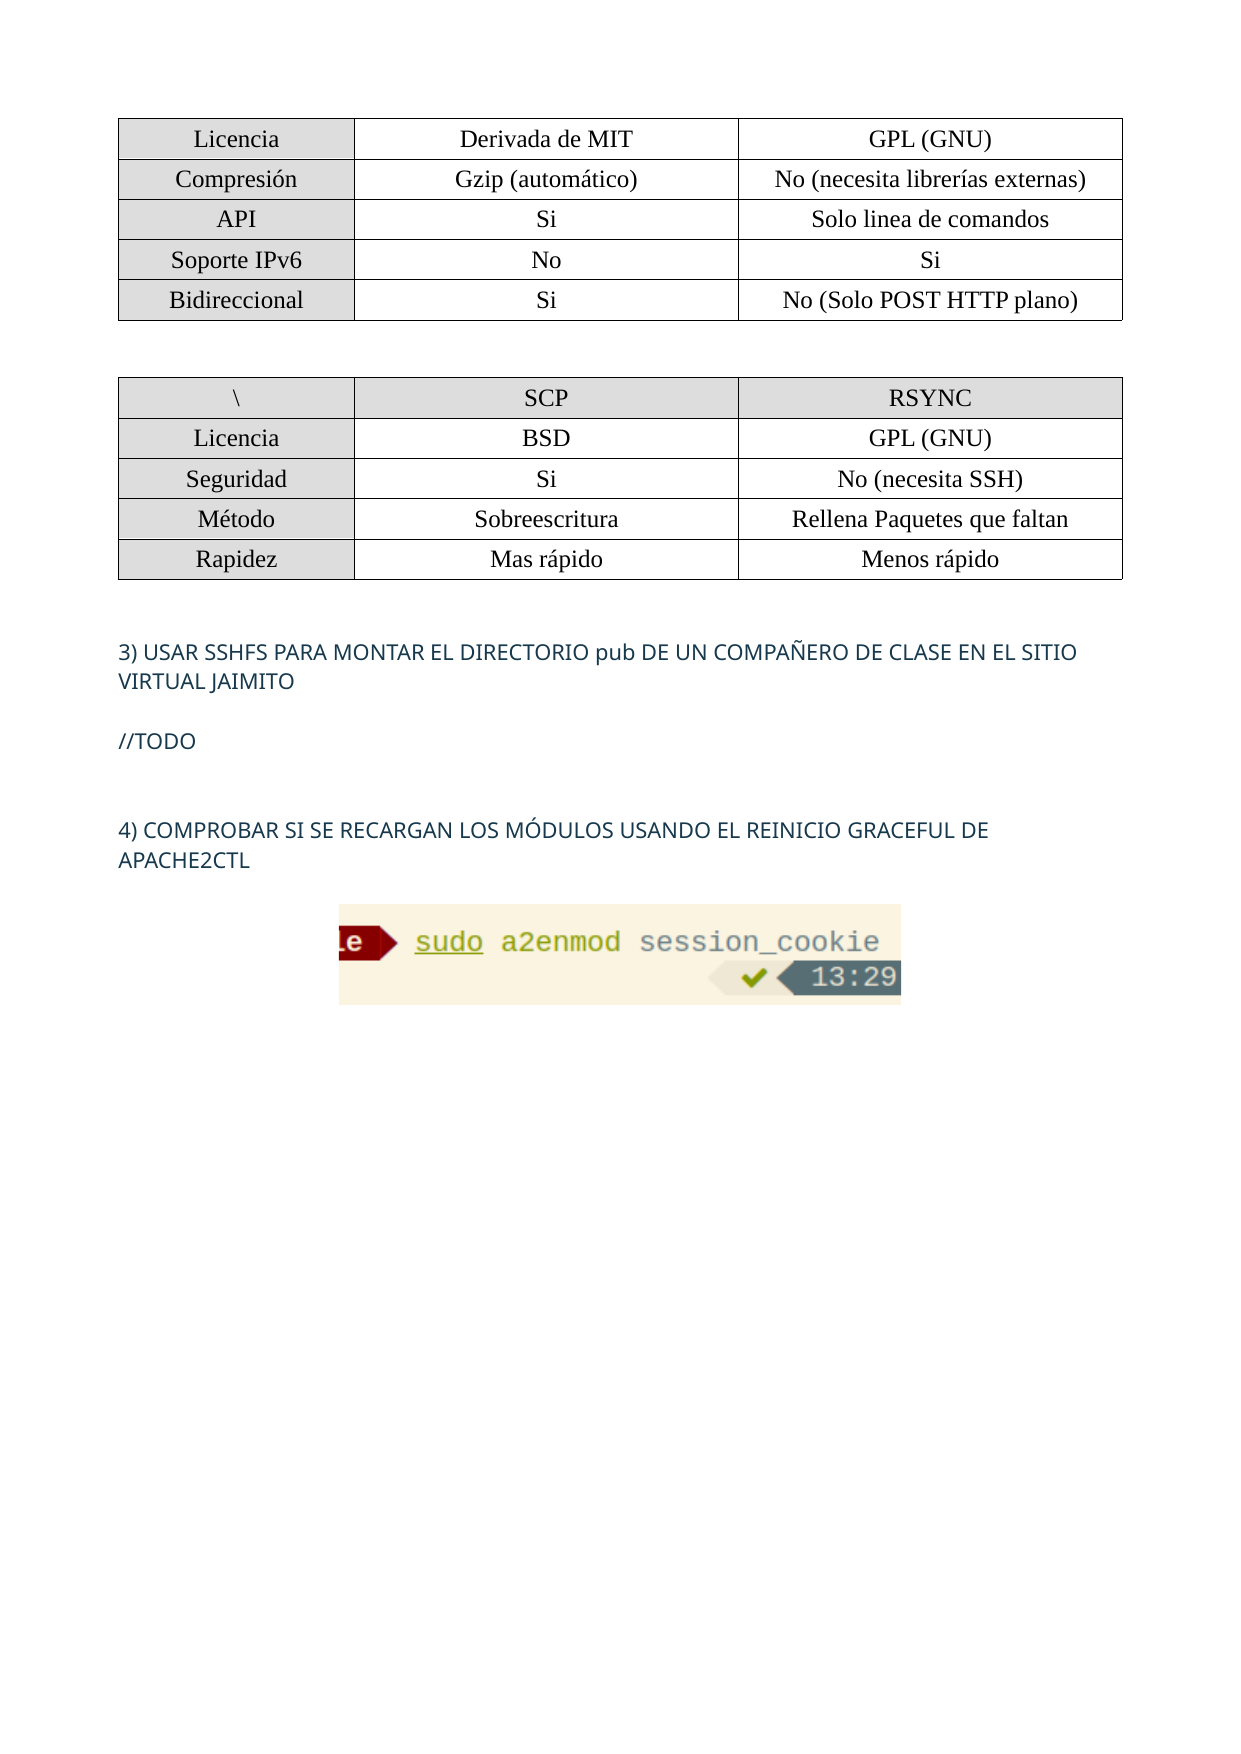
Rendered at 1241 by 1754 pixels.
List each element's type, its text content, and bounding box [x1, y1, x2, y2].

table_cell Método [119, 499, 354, 538]
table_cell BSD [355, 419, 738, 458]
table_cell Si [739, 240, 1122, 279]
table_cell Bidireccional [119, 280, 354, 320]
table_cell Seguridad [119, 459, 354, 498]
table_cell No [355, 240, 738, 279]
table_cell No (necesita SSH) [739, 459, 1122, 498]
table_cell Soporte IPv6 [119, 240, 354, 279]
table_cell Mas rápido [355, 540, 738, 579]
table_cell API [119, 200, 354, 239]
table_header RSYNC [739, 378, 1122, 418]
table_cell Licencia [119, 419, 354, 458]
table_header \ [119, 378, 354, 418]
table_cell Sobreescritura [355, 499, 738, 538]
text 3) USAR SSHFS PARA MONTAR EL DIRECTORIO pub DE UN COMPAÑERO DE CLASE EN EL SITIO VIRTUAL JAIMITO [118, 636, 1122, 696]
table_header SCP [355, 378, 738, 418]
table_cell No (necesita librerías externas) [739, 160, 1122, 199]
table_cell Solo linea de comandos [739, 200, 1122, 239]
table_cell Rellena Paquetes que faltan [739, 499, 1122, 538]
text 4) COMPROBAR SI SE RECARGAN LOS MÓDULOS USANDO EL REINICIO GRACEFUL DE APACHE2CTL [118, 815, 1122, 875]
table_cell Licencia [119, 119, 354, 158]
table_cell GPL (GNU) [739, 419, 1122, 458]
table_cell Gzip (automático) [355, 160, 738, 199]
table_cell Compresión [119, 160, 354, 199]
table_cell Si [355, 280, 738, 320]
table_cell Si [355, 459, 738, 498]
table_cell Rapidez [119, 540, 354, 579]
table_cell GPL (GNU) [739, 119, 1122, 158]
table_cell Derivada de MIT [355, 119, 738, 158]
text //TODO [118, 726, 1122, 756]
picture [338, 904, 902, 1005]
table_cell No (Solo POST HTTP plano) [739, 280, 1122, 320]
table_cell Menos rápido [739, 540, 1122, 579]
table_cell Si [355, 200, 738, 239]
